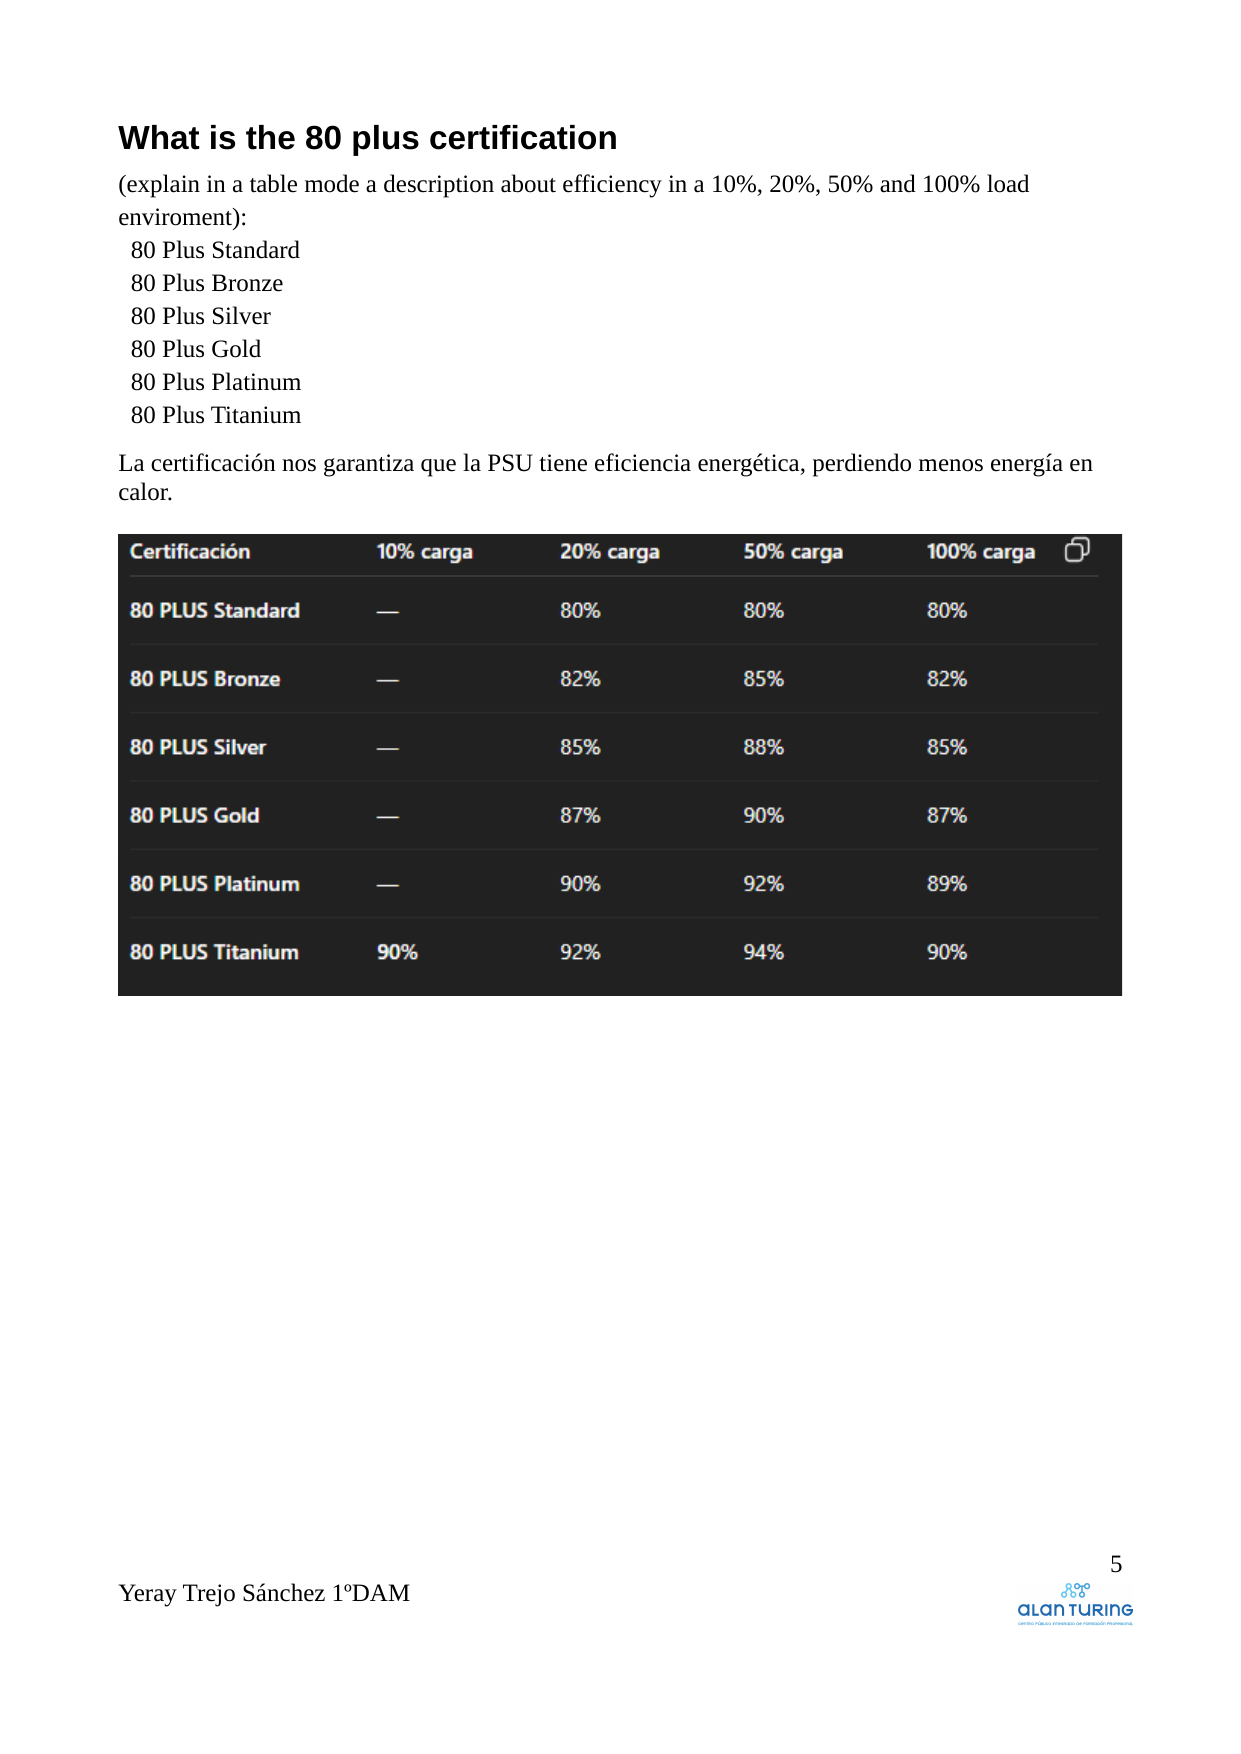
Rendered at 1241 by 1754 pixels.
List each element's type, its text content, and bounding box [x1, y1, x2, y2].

subtitle What is the 80 plus certification [118, 118, 1122, 157]
text La certificación nos garantiza que la PSU tiene eficiencia energética, perdiendo menos energía en calor. [118, 448, 1122, 505]
picture [1017, 1582, 1133, 1626]
text (explain in a table mode a description about efficiency in a 10%, 20%, 50% and 100% load enviroment): 80 Plus Standard 80 Plus Bronze 80 Plus Silver 80 Plus Gold 80 Plus Platinum 80 Plus Titanium [118, 169, 1122, 429]
picture [118, 534, 1123, 996]
